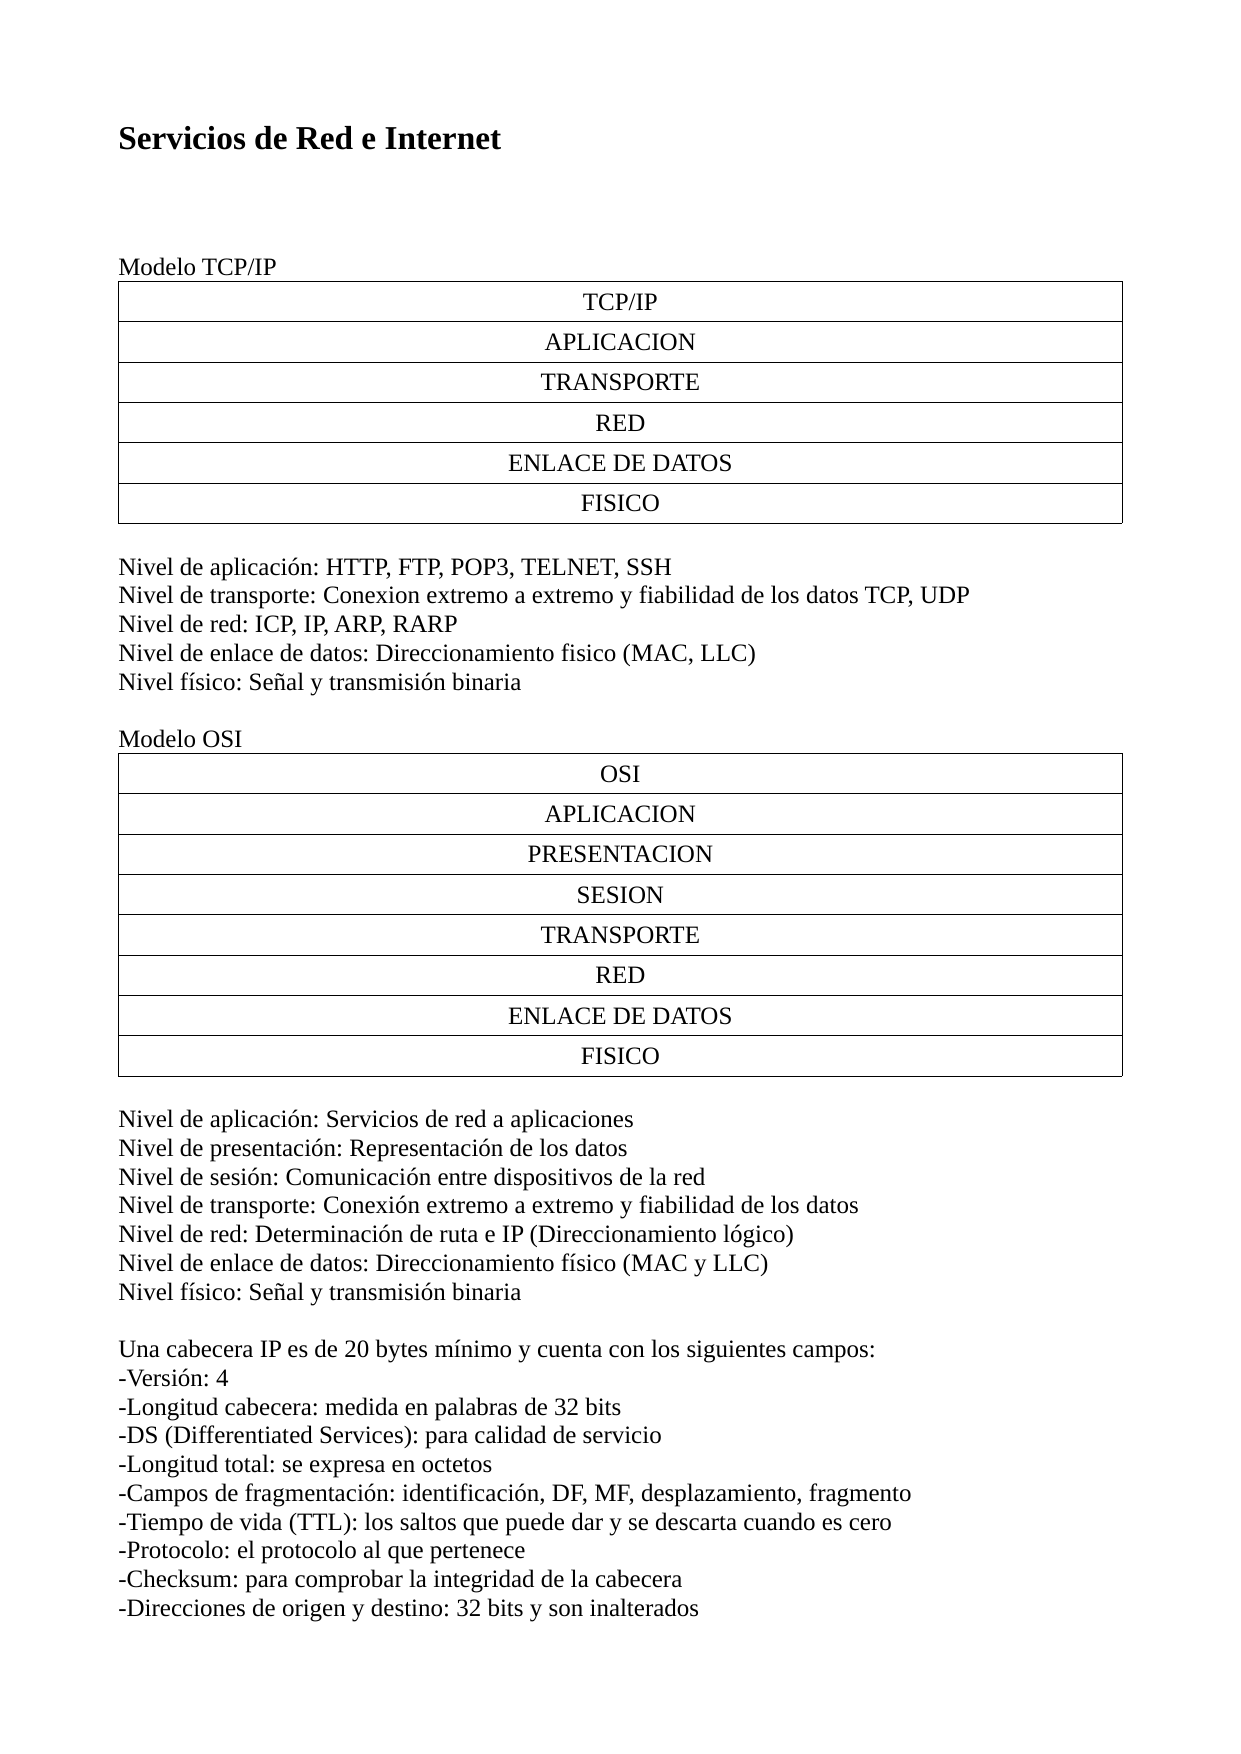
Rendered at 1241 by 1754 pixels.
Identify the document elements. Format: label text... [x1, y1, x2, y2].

text Nivel de presentación: Representación de los datos [118, 1133, 1122, 1162]
text -Campos de fragmentación: identificación, DF, MF, desplazamiento, fragmento [118, 1478, 1122, 1507]
table_cell FISICO [119, 484, 1122, 523]
table_cell PRESENTACION [119, 835, 1122, 874]
text Modelo TCP/IP [118, 252, 1122, 281]
text -Longitud cabecera: medida en palabras de 32 bits [118, 1392, 1122, 1421]
text Nivel de aplicación: Servicios de red a aplicaciones [118, 1104, 1122, 1133]
text Servicios de Red e Internet [118, 118, 1122, 156]
text -Tiempo de vida (TTL): los saltos que puede dar y se descarta cuando es cero [118, 1507, 1122, 1536]
text Nivel de enlace de datos: Direccionamiento fisico (MAC, LLC) [118, 638, 1122, 667]
text Nivel físico: Señal y transmisión binaria [118, 667, 1122, 696]
table_cell ENLACE DE DATOS [119, 443, 1122, 483]
text -DS (Differentiated Services): para calidad de servicio [118, 1421, 1122, 1449]
text Una cabecera IP es de 20 bytes mínimo y cuenta con los siguientes campos: [118, 1334, 1122, 1363]
text -Versión: 4 [118, 1363, 1122, 1392]
table_cell RED [119, 956, 1122, 995]
table_cell APLICACION [119, 794, 1122, 834]
text Nivel de transporte: Conexion extremo a extremo y fiabilidad de los datos TCP, UDP [118, 581, 1122, 609]
table_cell ENLACE DE DATOS [119, 996, 1122, 1035]
table_cell TRANSPORTE [119, 915, 1122, 954]
text Nivel de red: Determinación de ruta e IP (Direccionamiento lógico) [118, 1219, 1122, 1248]
text -Longitud total: se expresa en octetos [118, 1449, 1122, 1478]
table_cell APLICACION [119, 322, 1122, 362]
text -Protocolo: el protocolo al que pertenece [118, 1536, 1122, 1564]
text Nivel de enlace de datos: Direccionamiento físico (MAC y LLC) [118, 1248, 1122, 1277]
text Nivel de red: ICP, IP, ARP, RARP [118, 609, 1122, 638]
table_cell RED [119, 403, 1122, 442]
table_cell TRANSPORTE [119, 363, 1122, 402]
table_header OSI [119, 754, 1122, 793]
text Nivel de transporte: Conexión extremo a extremo y fiabilidad de los datos [118, 1191, 1122, 1219]
text -Direcciones de origen y destino: 32 bits y son inalterados [118, 1593, 1122, 1622]
text Nivel de aplicación: HTTP, FTP, POP3, TELNET, SSH [118, 552, 1122, 581]
text Modelo OSI [118, 724, 1122, 753]
table_cell FISICO [119, 1036, 1122, 1076]
text Nivel de sesión: Comunicación entre dispositivos de la red [118, 1162, 1122, 1191]
table_header TCP/IP [119, 282, 1122, 321]
text Nivel físico: Señal y transmisión binaria [118, 1277, 1122, 1306]
table_cell SESION [119, 875, 1122, 914]
text -Checksum: para comprobar la integridad de la cabecera [118, 1564, 1122, 1593]
